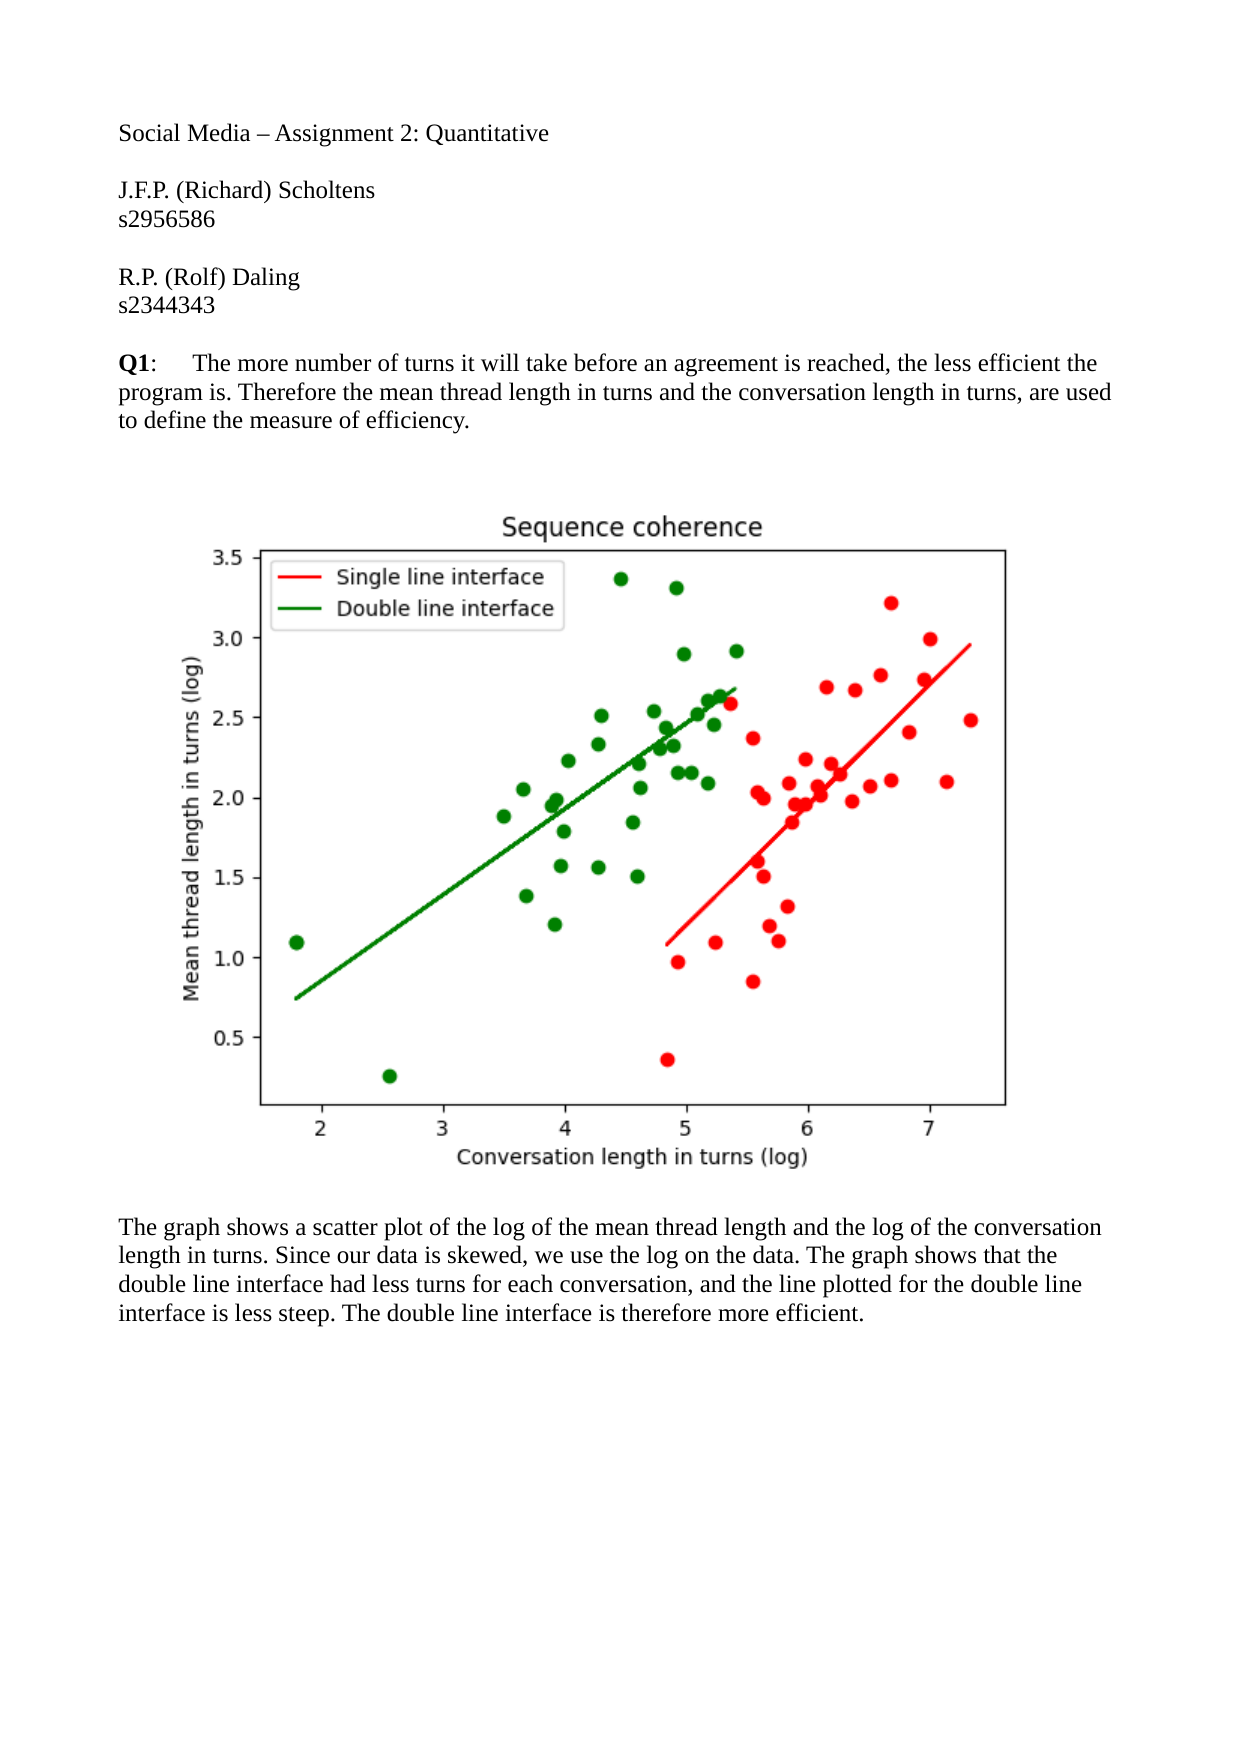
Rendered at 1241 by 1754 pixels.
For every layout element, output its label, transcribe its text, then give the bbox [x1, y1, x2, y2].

text J.F.P. (Richard) Scholtens [118, 176, 1122, 204]
text s2344343 [118, 291, 1122, 319]
text Q1: The more number of turns it will take before an agreement is reached, the less efficient the program is. Therefore the mean thread length in turns and the conversation length in turns, are used to define the measure of efficiency. [118, 348, 1122, 434]
text Social Media – Assignment 2: Quantitative [118, 118, 1122, 147]
text s2956586 [118, 204, 1122, 233]
text R.P. (Rolf) Daling [118, 262, 1122, 291]
text The graph shows a scatter plot of the log of the mean thread length and the log of the conversation length in turns. Since our data is skewed, we use the log on the data. The graph shows that the double line interface had less turns for each conversation, and the line plotted for the double line interface is less steep. The double line interface is therefore more efficient. [118, 1212, 1122, 1327]
picture [140, 463, 1100, 1184]
